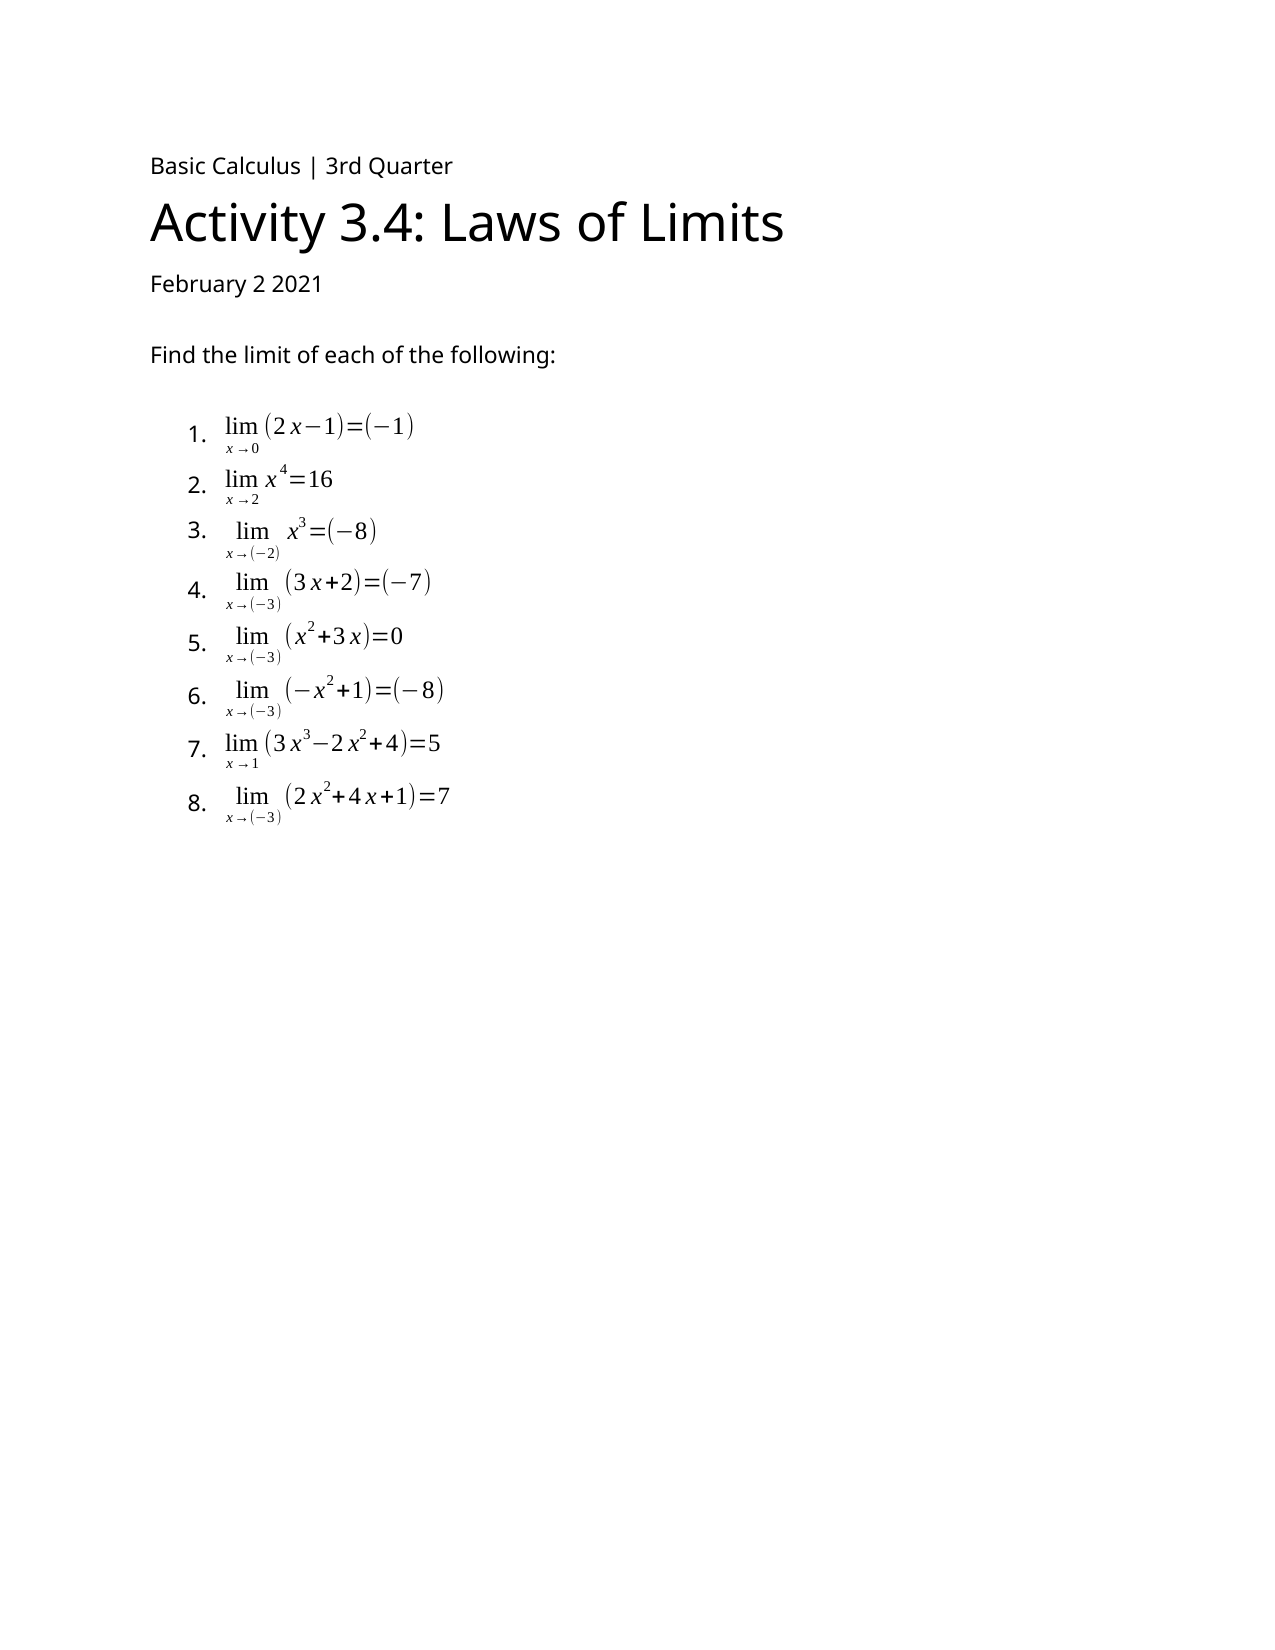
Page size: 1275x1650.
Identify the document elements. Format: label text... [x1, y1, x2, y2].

text Find the limit of each of the following: [150, 339, 1125, 371]
text Basic Calculus | 3rd Quarter [150, 150, 1125, 181]
text Activity 3.4: Laws of Limits [150, 186, 1125, 257]
text February 2 2021 [150, 267, 1125, 299]
